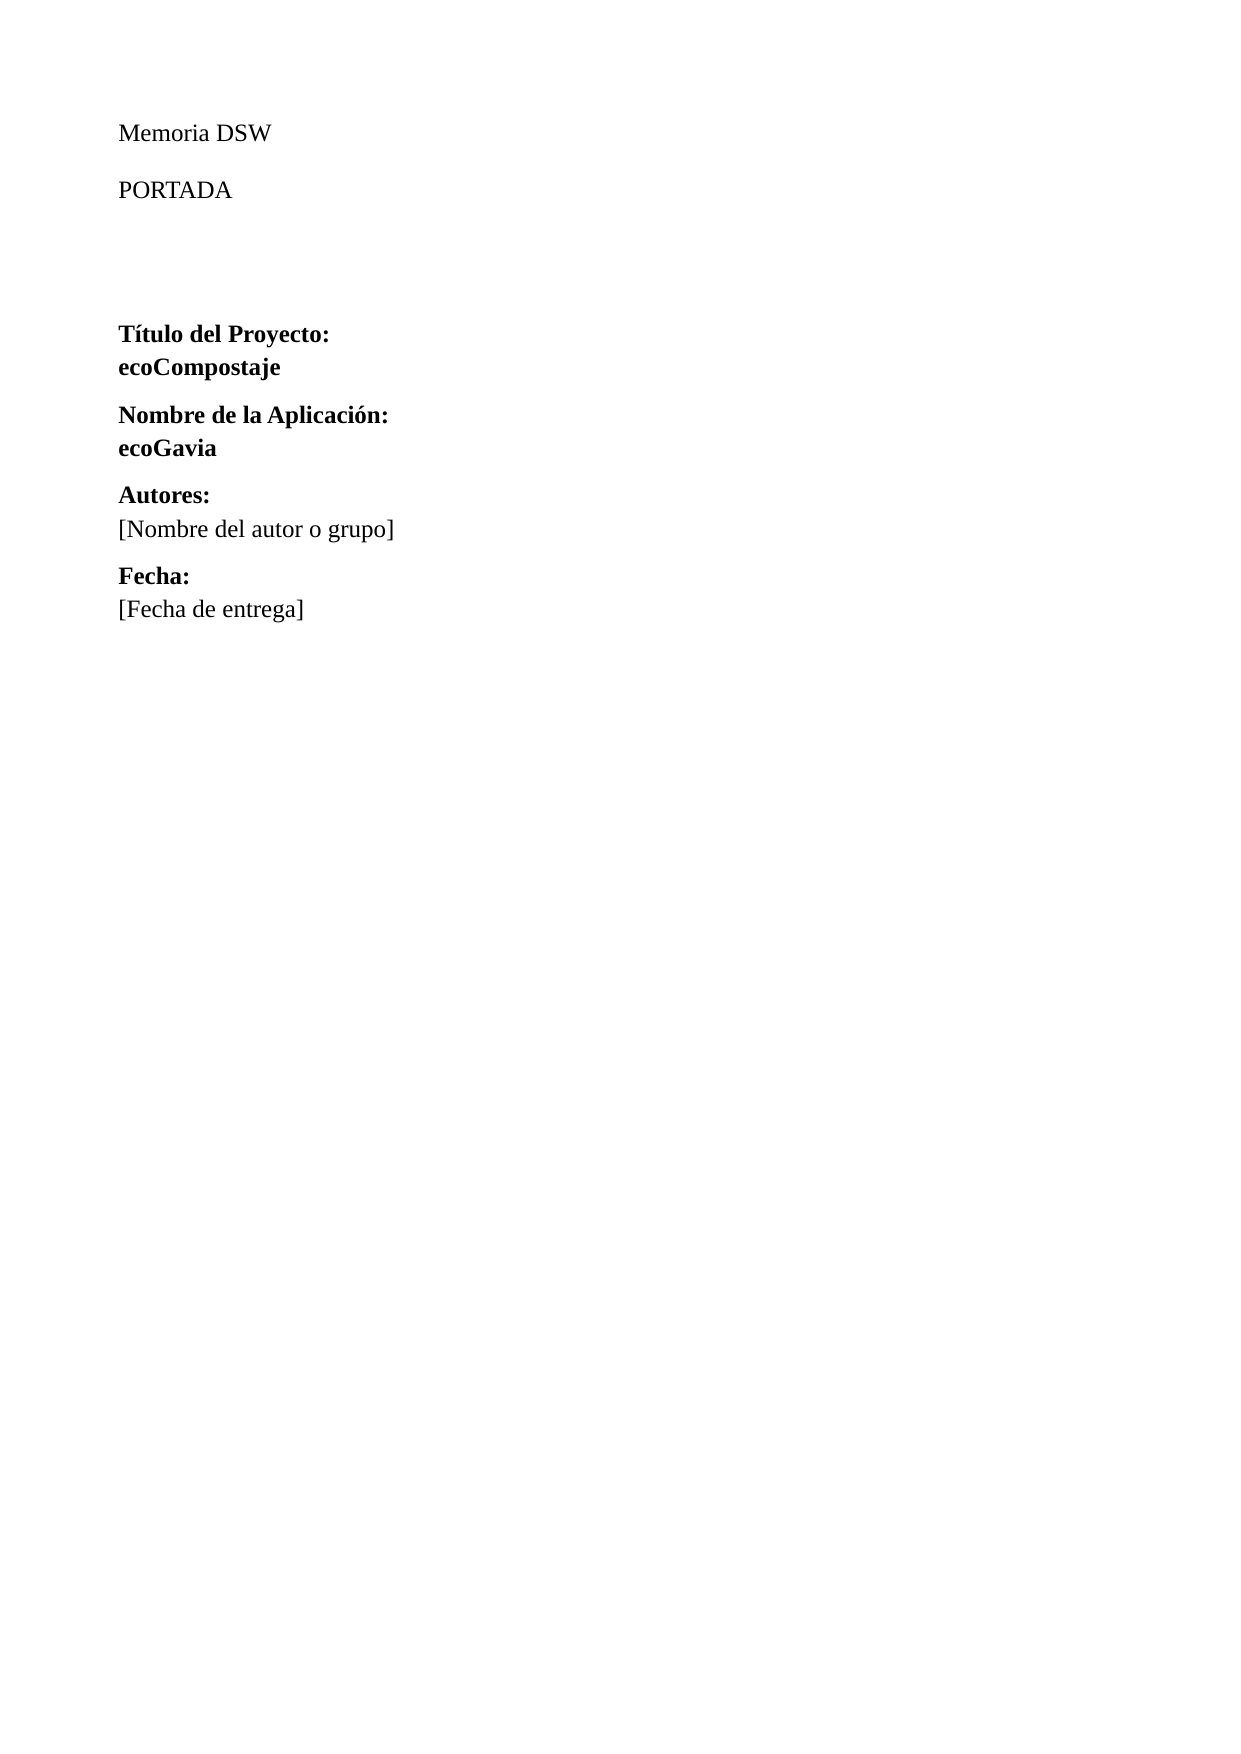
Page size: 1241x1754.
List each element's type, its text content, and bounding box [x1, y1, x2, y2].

text PORTADA [118, 176, 1122, 204]
text Nombre de la Aplicación: ecoGavia [118, 400, 1122, 462]
text Memoria DSW [118, 118, 1122, 147]
text Autores: [Nombre del autor o grupo] [118, 481, 1122, 542]
text Título del Proyecto: ecoCompostaje [118, 319, 1122, 381]
text Fecha: [Fecha de entrega] [118, 561, 1122, 623]
